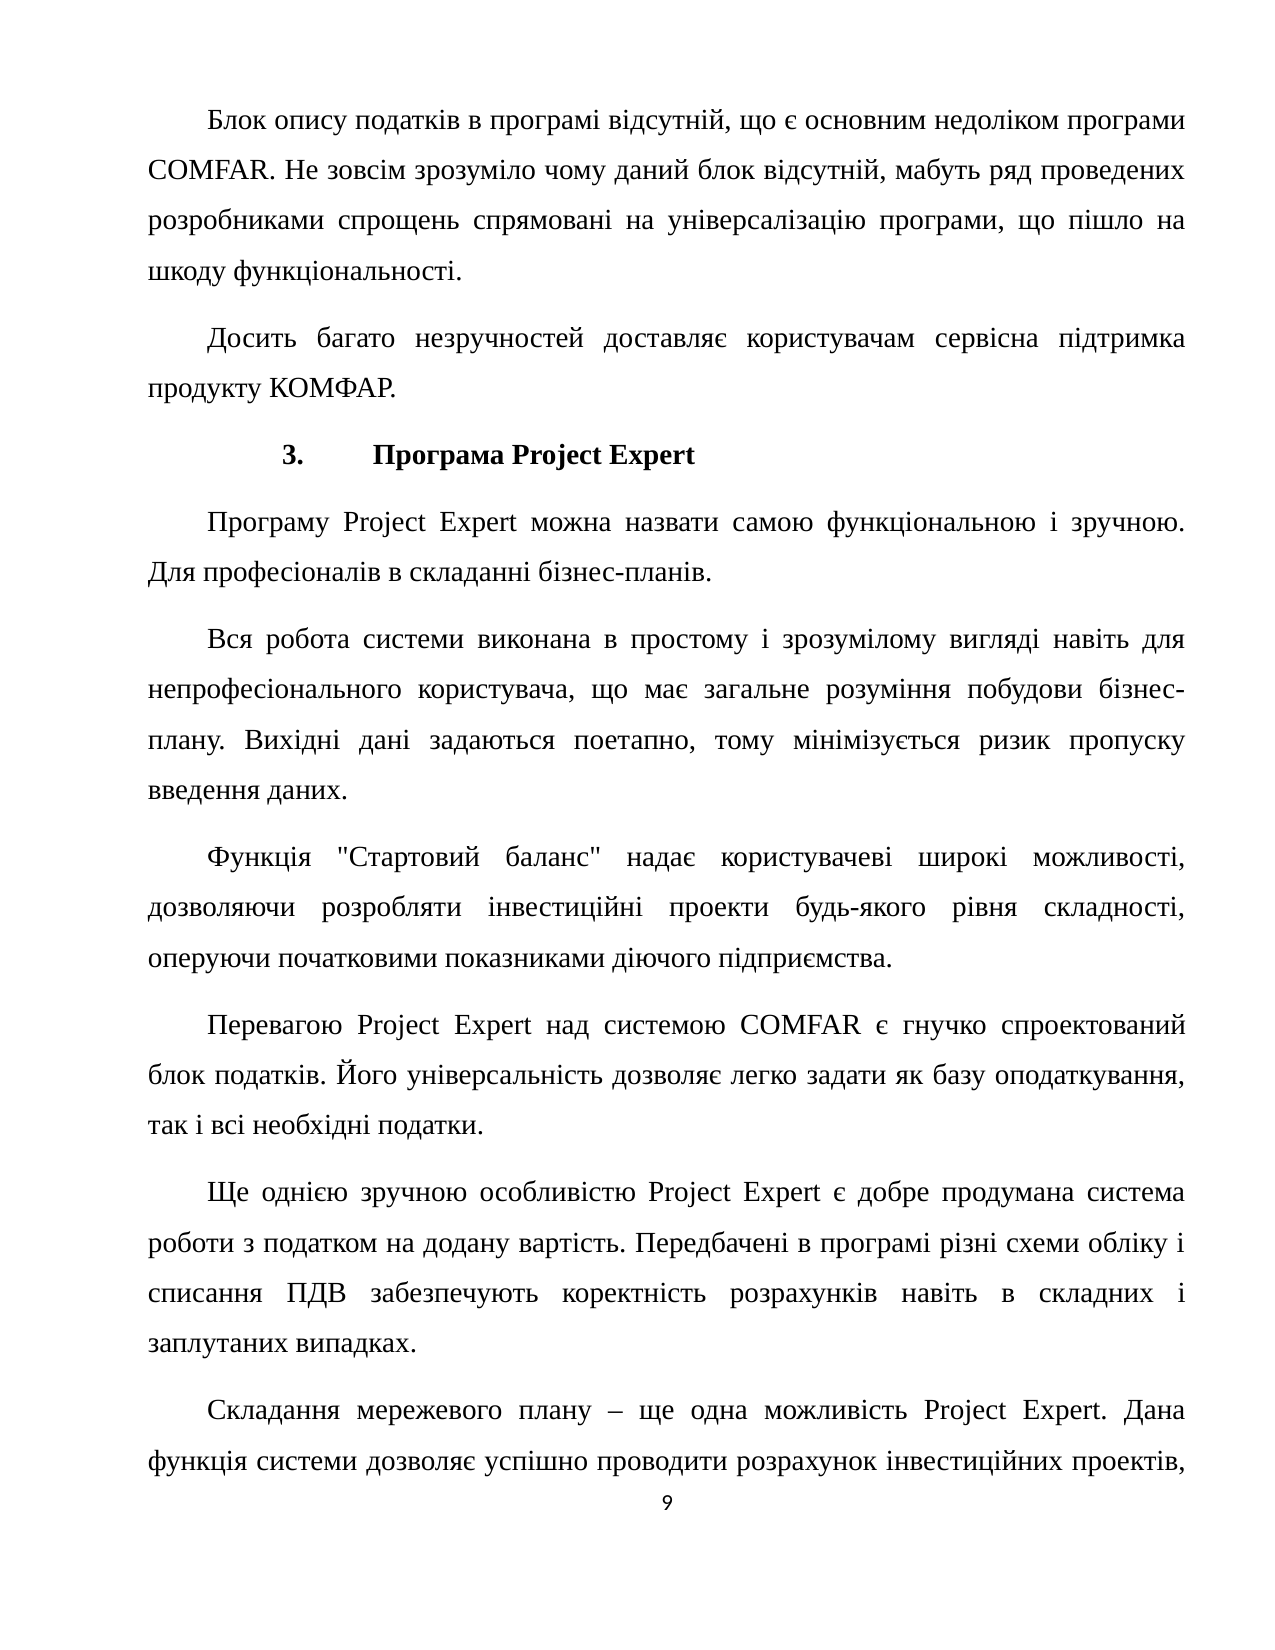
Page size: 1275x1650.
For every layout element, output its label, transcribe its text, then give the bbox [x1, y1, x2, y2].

text Складання мережевого плану – ще одна можливість Project Expert. Дана функція системи дозволяє успішно проводити розрахунок інвестиційних проектів, [148, 1392, 1186, 1476]
text Функція "Стартовий баланс" надає користувачеві широкі можливості, дозволяючи розробляти інвестиційні проекти будь-якого рівня складності, оперуючи початковими показниками діючого підприємства. [148, 839, 1186, 973]
text Блок опису податків в програмі відсутній, що є основним недоліком програми COMFAR. Не зовсім зрозуміло чому даний блок відсутній, мабуть ряд проведених розробниками спрощень спрямовані на універсалізацію програми, що пішло на шкоду функціональності. [148, 102, 1186, 286]
text Ще однією зручною особливістю Project Expert є добре продумана система роботи з податком на додану вартість. Передбачені в програмі різні схеми обліку і списання ПДВ забезпечують коректність розрахунків навіть в складних і заплутаних випадках. [148, 1174, 1186, 1359]
list Програма Project Expert [223, 437, 1186, 471]
text Досить багато незручностей доставляє користувачам сервісна підтримка продукту КОМФАР. [148, 320, 1186, 404]
text Програму Project Expert можна назвати самою функціональною і зручною. Для професіоналів в складанні бізнес-планів. [148, 504, 1186, 588]
text Перевагою Project Expert над системою COMFAR є гнучко спроектований блок податків. Його універсальність дозволяє легко задати як базу оподаткування, так і всі необхідні податки. [148, 1007, 1186, 1141]
text Вся робота системи виконана в простому і зрозумілому вигляді навіть для непрофесіонального користувача, що має загальне розуміння побудови бізнес-плану. Вихідні дані задаються поетапно, тому мінімізується ризик пропуску введення даних. [148, 621, 1186, 806]
